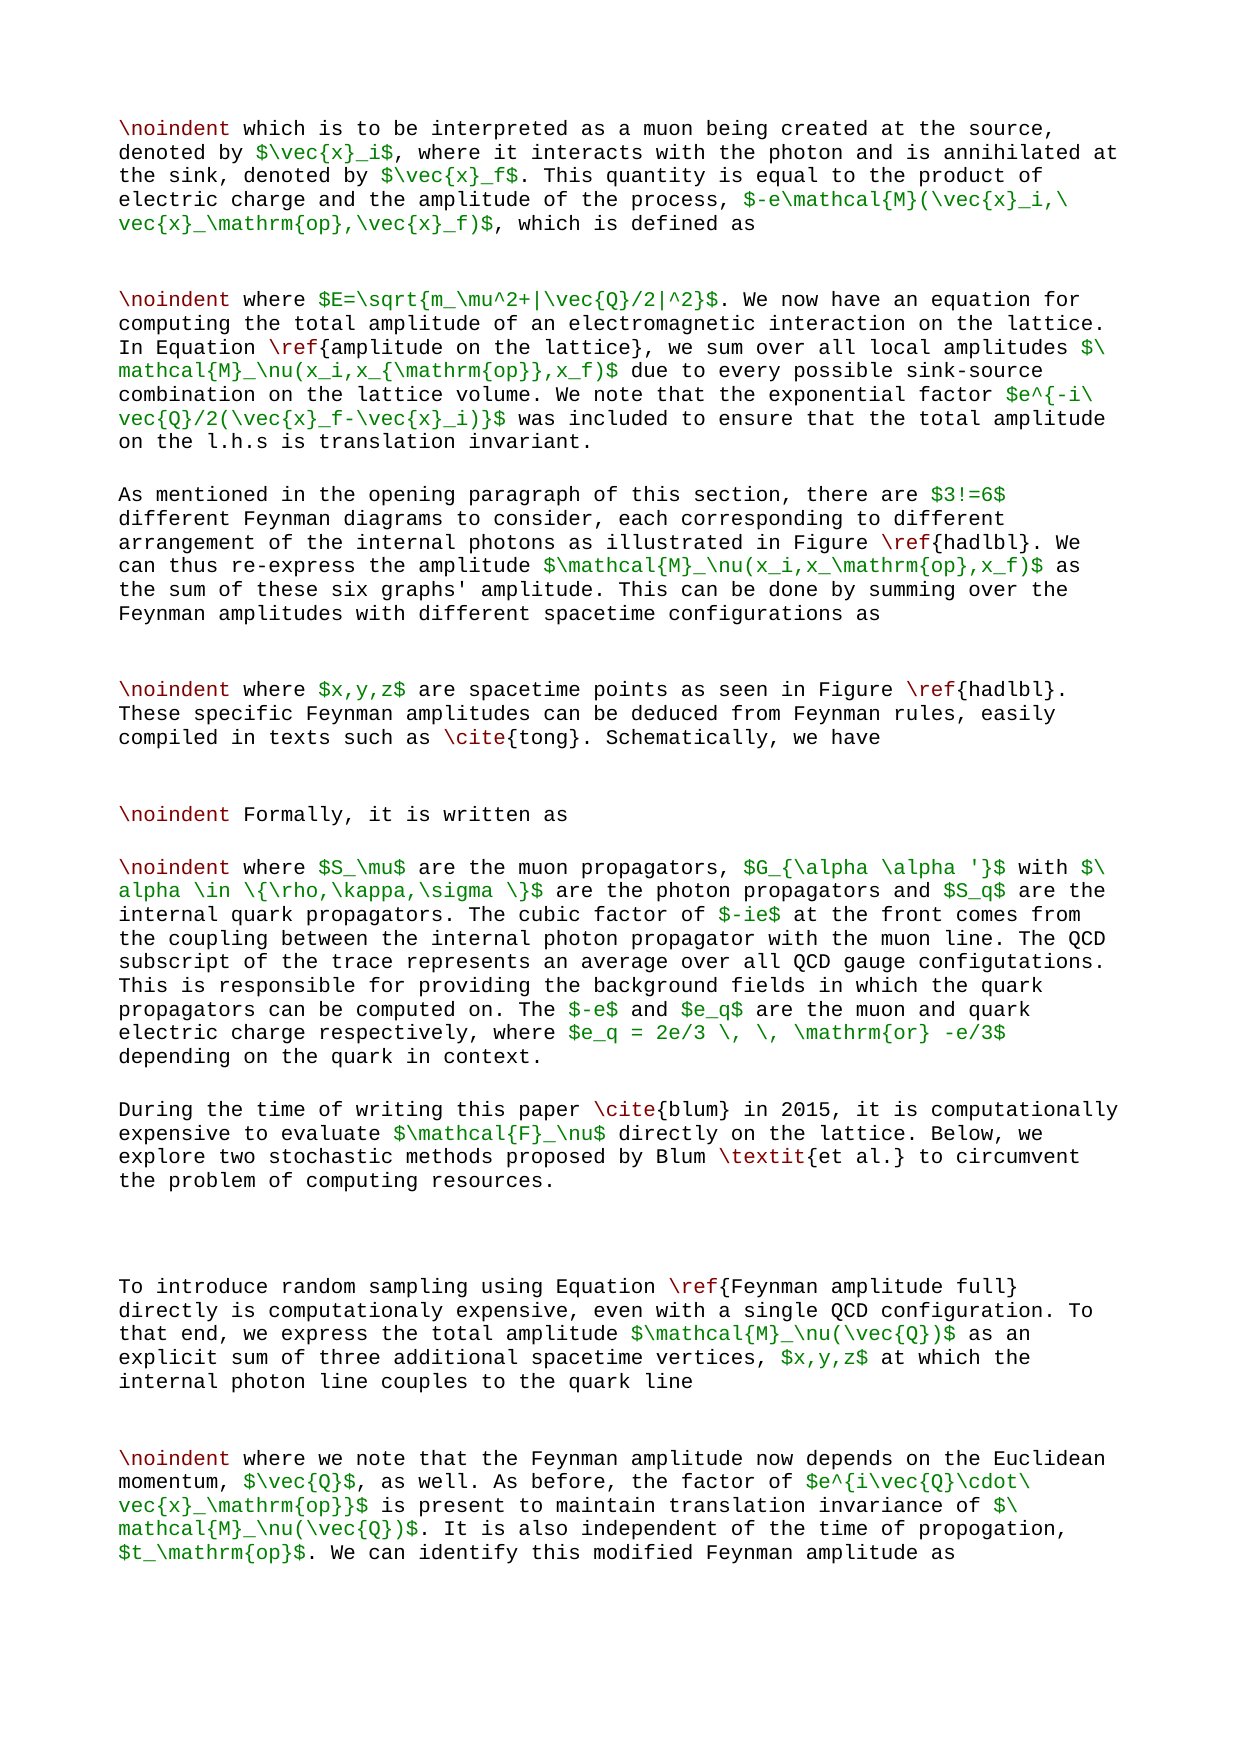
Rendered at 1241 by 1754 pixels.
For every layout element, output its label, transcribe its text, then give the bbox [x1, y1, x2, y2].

text \noindent Formally, it is written as [118, 803, 1122, 827]
text \noindent where we note that the Feynman amplitude now depends on the Euclidean momentum, $\vec{Q}$, as well. As before, the factor of $e^{i\vec{Q}\cdot\vec{x}_\mathrm{op}}$ is present to maintain translation invariance of $\mathcal{M}_\nu(\vec{Q})$. It is also independent of the time of propogation, $t_\mathrm{op}$. We can identify this modified Feynman amplitude as [118, 1447, 1122, 1566]
text During the time of writing this paper \cite{blum} in 2015, it is computationally expensive to evaluate $\mathcal{F}_\nu$ directly on the lattice. Below, we explore two stochastic methods proposed by Blum \textit{et al.} to circumvent the problem of computing resources. [118, 1099, 1122, 1193]
text \noindent where $E=\sqrt{m_\mu^2+|\vec{Q}/2|^2}$. We now have an equation for computing the total amplitude of an electromagnetic interaction on the lattice. In Equation \ref{amplitude on the lattice}, we sum over all local amplitudes $\mathcal{M}_\nu(x_i,x_{\mathrm{op}},x_f)$ due to every possible sink-source combination on the lattice volume. We note that the exponential factor $e^{-i\vec{Q}/2(\vec{x}_f-\vec{x}_i)}$ was included to ensure that the total amplitude on the l.h.s is translation invariant. [118, 289, 1122, 455]
text As mentioned in the opening paragraph of this section, there are $3!=6$ different Feynman diagrams to consider, each corresponding to different arrangement of the internal photons as illustrated in Figure \ref{hadlbl}. We can thus re-express the amplitude $\mathcal{M}_\nu(x_i,x_\mathrm{op},x_f)$ as the sum of these six graphs' amplitude. This can be done by summing over the Feynman amplitudes with different spacetime configurations as [118, 484, 1122, 626]
text \noindent which is to be interpreted as a muon being created at the source, denoted by $\vec{x}_i$, where it interacts with the photon and is annihilated at the sink, denoted by $\vec{x}_f$. This quantity is equal to the product of electric charge and the amplitude of the process, $-e\mathcal{M}(\vec{x}_i,\vec{x}_\mathrm{op},\vec{x}_f)$, which is defined as [118, 118, 1122, 236]
text To introduce random sampling using Equation \ref{Feynman amplitude full} directly is computationaly expensive, even with a single QCD configuration. To that end, we express the total amplitude $\mathcal{M}_\nu(\vec{Q})$ as an explicit sum of three additional spacetime vertices, $x,y,z$ at which the internal photon line couples to the quark line [118, 1276, 1122, 1394]
text \noindent where $S_\mu$ are the muon propagators, $G_{\alpha \alpha '}$ with $\alpha \in \{\rho,\kappa,\sigma \}$ are the photon propagators and $S_q$ are the internal quark propagators. The cubic factor of $-ie$ at the front comes from the coupling between the internal photon propagator with the muon line. The QCD subscript of the trace represents an average over all QCD gauge configutations. This is responsible for providing the background fields in which the quark propagators can be computed on. The $-e$ and $e_q$ are the muon and quark electric charge respectively, where $e_q = 2e/3 \, \, \mathrm{or} -e/3$ depending on the quark in context. [118, 857, 1122, 1069]
text \noindent where $x,y,z$ are spacetime points as seen in Figure \ref{hadlbl}. These specific Feynman amplitudes can be deduced from Feynman rules, easily compiled in texts such as \cite{tong}. Schematically, we have [118, 679, 1122, 750]
